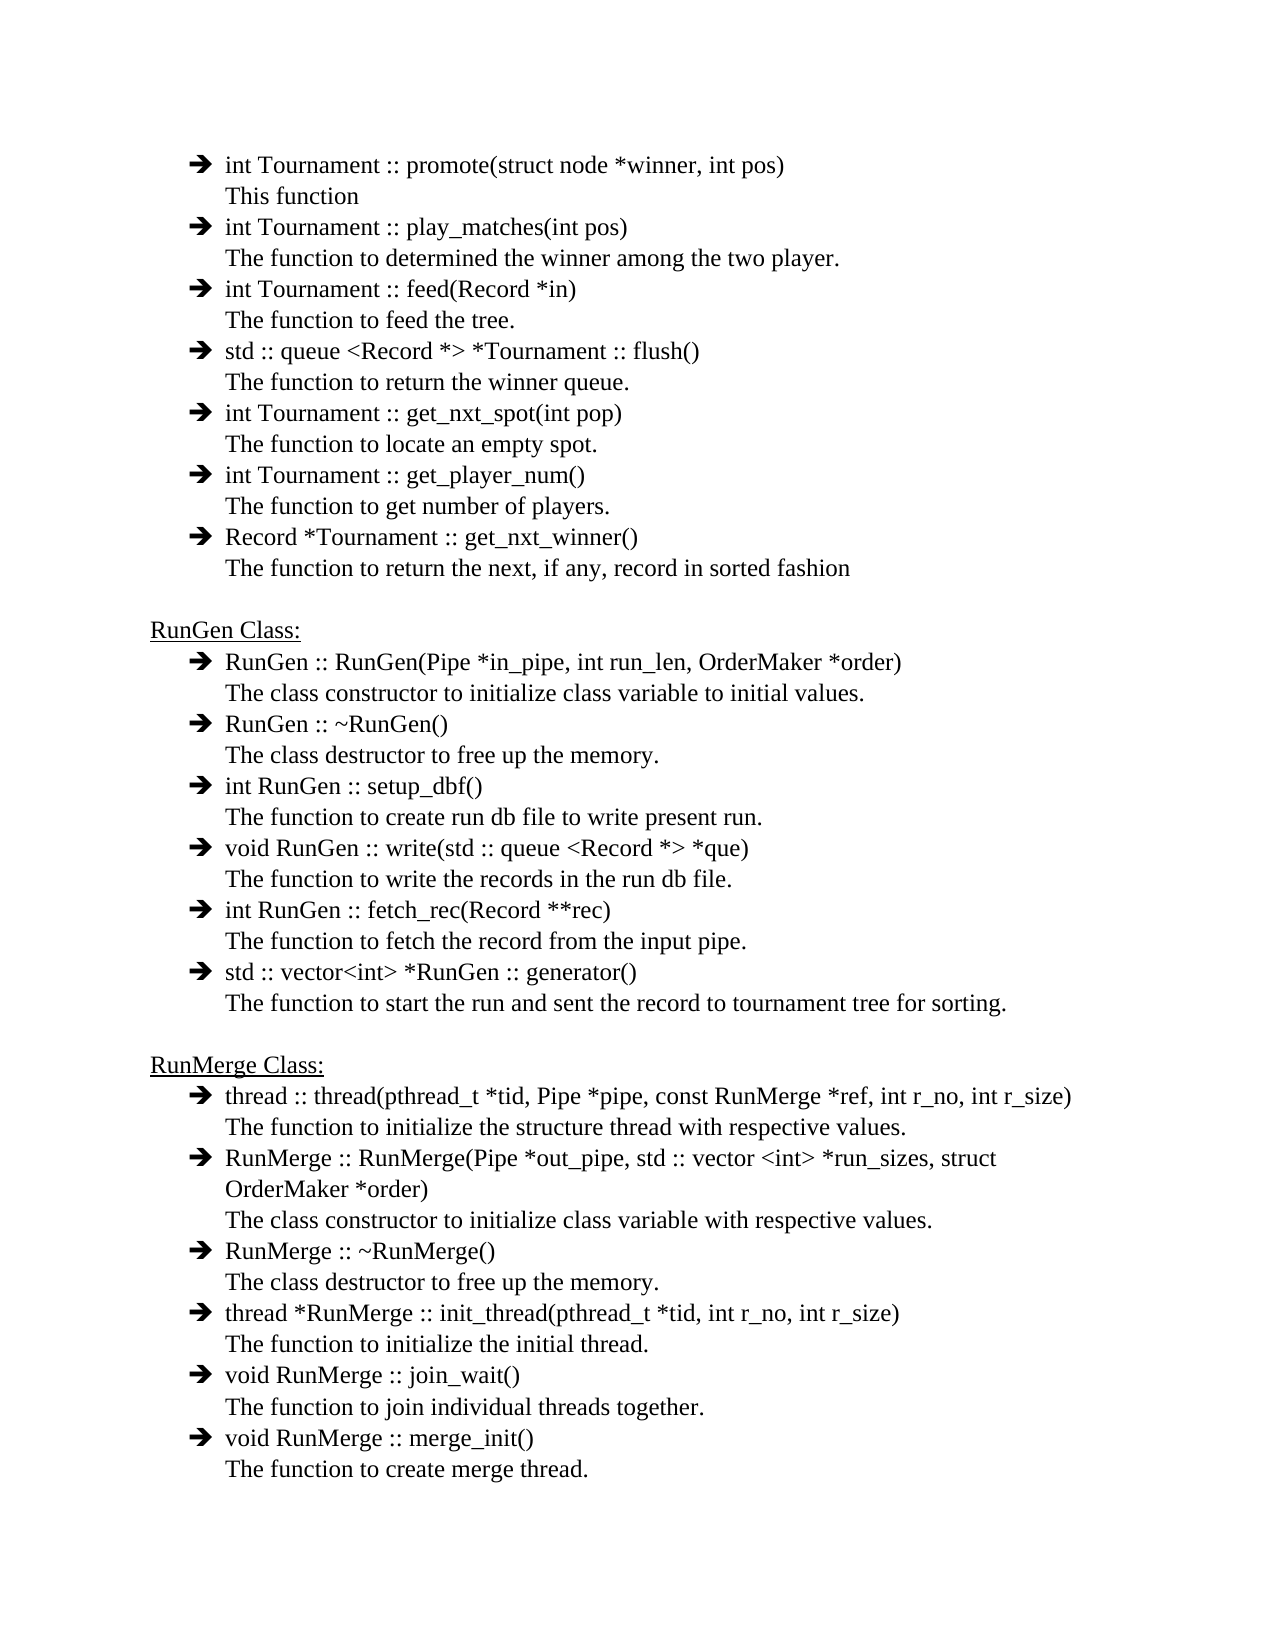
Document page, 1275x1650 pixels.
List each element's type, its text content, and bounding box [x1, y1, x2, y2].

list The class destructor to free up the memory. [187, 1267, 1125, 1296]
list std :: queue <Record *> *Tournament :: flush() [187, 336, 1125, 365]
list int Tournament :: get_nxt_spot(int pop) [187, 398, 1125, 427]
list The class constructor to initialize class variable to initial values. [187, 678, 1125, 706]
list The function to return the next, if any, record in sorted fashion [187, 553, 1125, 582]
list int Tournament :: get_player_num() [187, 460, 1125, 489]
list The function to create run db file to write present run. [187, 802, 1125, 831]
list RunMerge :: ~RunMerge() [187, 1236, 1125, 1265]
list The class destructor to free up the memory. [187, 740, 1125, 768]
list int Tournament :: feed(Record *in) [187, 274, 1125, 303]
list The function to locate an empty spot. [187, 429, 1125, 458]
list The function to join individual threads together. [187, 1392, 1125, 1420]
list Record *Tournament :: get_nxt_winner() [187, 522, 1125, 551]
list int RunGen :: setup_dbf() [187, 771, 1125, 799]
list The function to initialize the initial thread. [187, 1329, 1125, 1358]
list The function to fetch the record from the input pipe. [187, 926, 1125, 955]
list thread :: thread(pthread_t *tid, Pipe *pipe, const RunMerge *ref, int r_no, int r_size) [187, 1081, 1125, 1110]
list int Tournament :: promote(struct node *winner, int pos) [187, 150, 1125, 179]
list The function to get number of players. [187, 491, 1125, 520]
list The class constructor to initialize class variable with respective values. [187, 1205, 1125, 1234]
list void RunGen :: write(std :: queue <Record *> *que) [187, 833, 1125, 862]
list void RunMerge :: merge_init() [187, 1423, 1125, 1451]
list The function to create merge thread. [187, 1454, 1125, 1482]
text RunGen Class: [150, 616, 1125, 644]
list void RunMerge :: join_wait() [187, 1361, 1125, 1389]
list The function to return the winner queue. [187, 367, 1125, 396]
list RunGen :: RunGen(Pipe *in_pipe, int run_len, OrderMaker *order) [187, 647, 1125, 675]
list This function [187, 181, 1125, 210]
list thread *RunMerge :: init_thread(pthread_t *tid, int r_no, int r_size) [187, 1298, 1125, 1327]
list RunGen :: ~RunGen() [187, 709, 1125, 737]
list The function to initialize the structure thread with respective values. [187, 1112, 1125, 1141]
list The function to feed the tree. [187, 305, 1125, 334]
list The function to start the run and sent the record to tournament tree for sorting. [187, 988, 1125, 1017]
list RunMerge :: RunMerge(Pipe *out_pipe, std :: vector <int> *run_sizes, struct OrderMaker *order) [187, 1143, 1125, 1203]
list The function to determined the winner among the two player. [187, 243, 1125, 272]
list std :: vector<int> *RunGen :: generator() [187, 957, 1125, 986]
list int RunGen :: fetch_rec(Record **rec) [187, 895, 1125, 924]
list The function to write the records in the run db file. [187, 864, 1125, 893]
list int Tournament :: play_matches(int pos) [187, 212, 1125, 241]
text RunMerge Class: [150, 1050, 1125, 1079]
